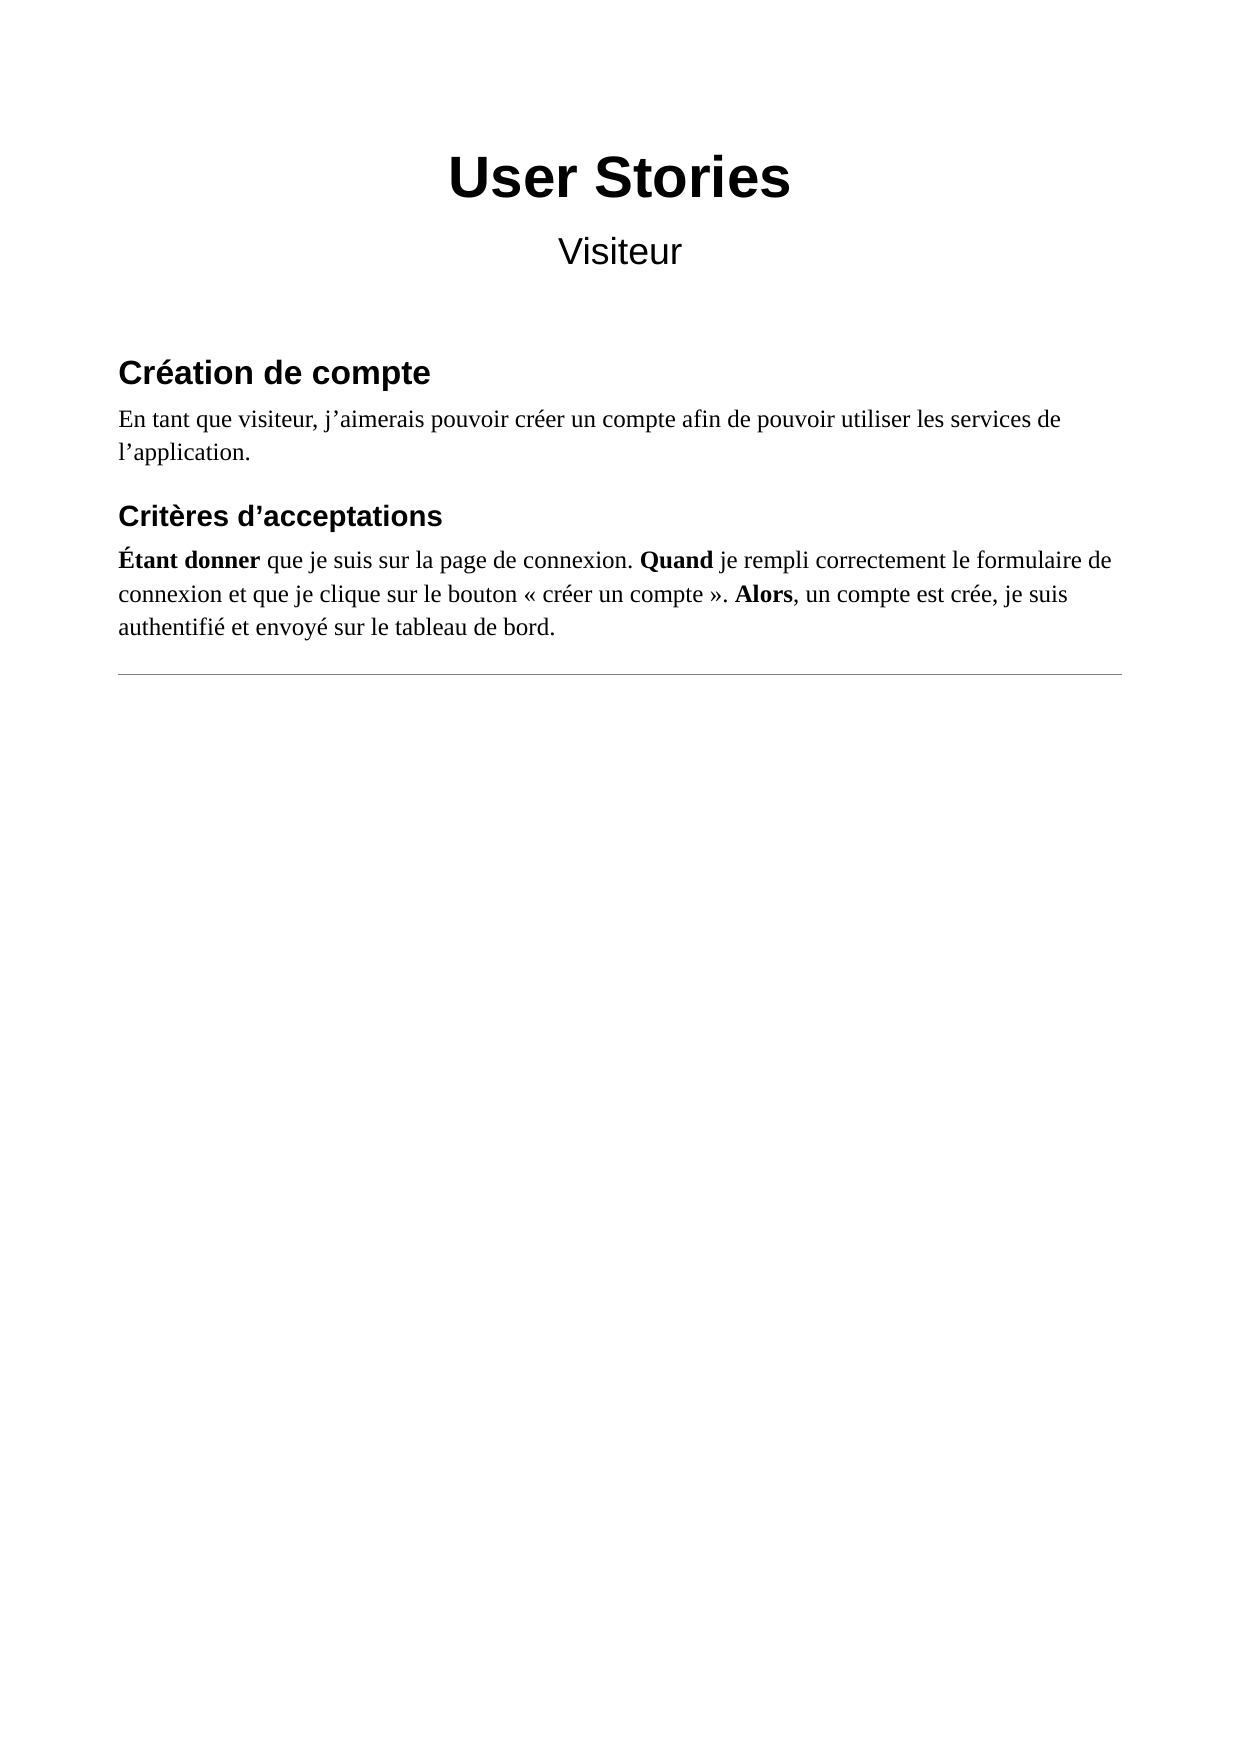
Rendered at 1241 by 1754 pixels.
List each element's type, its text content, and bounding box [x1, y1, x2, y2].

subtitle Visiteur [118, 229, 1122, 272]
text En tant que visiteur, j’aimerais pouvoir créer un compte afin de pouvoir utiliser les services de l’application. [118, 404, 1122, 466]
subtitle Critères d’acceptations [118, 499, 1122, 533]
text Étant donner que je suis sur la page de connexion. Quand je rempli correctement le formulaire de connexion et que je clique sur le bouton « créer un compte ». Alors, un compte est crée, je suis authentifié et envoyé sur le tableau de bord. [118, 546, 1122, 640]
subtitle Création de compte [118, 353, 1122, 392]
title User Stories [118, 143, 1122, 210]
